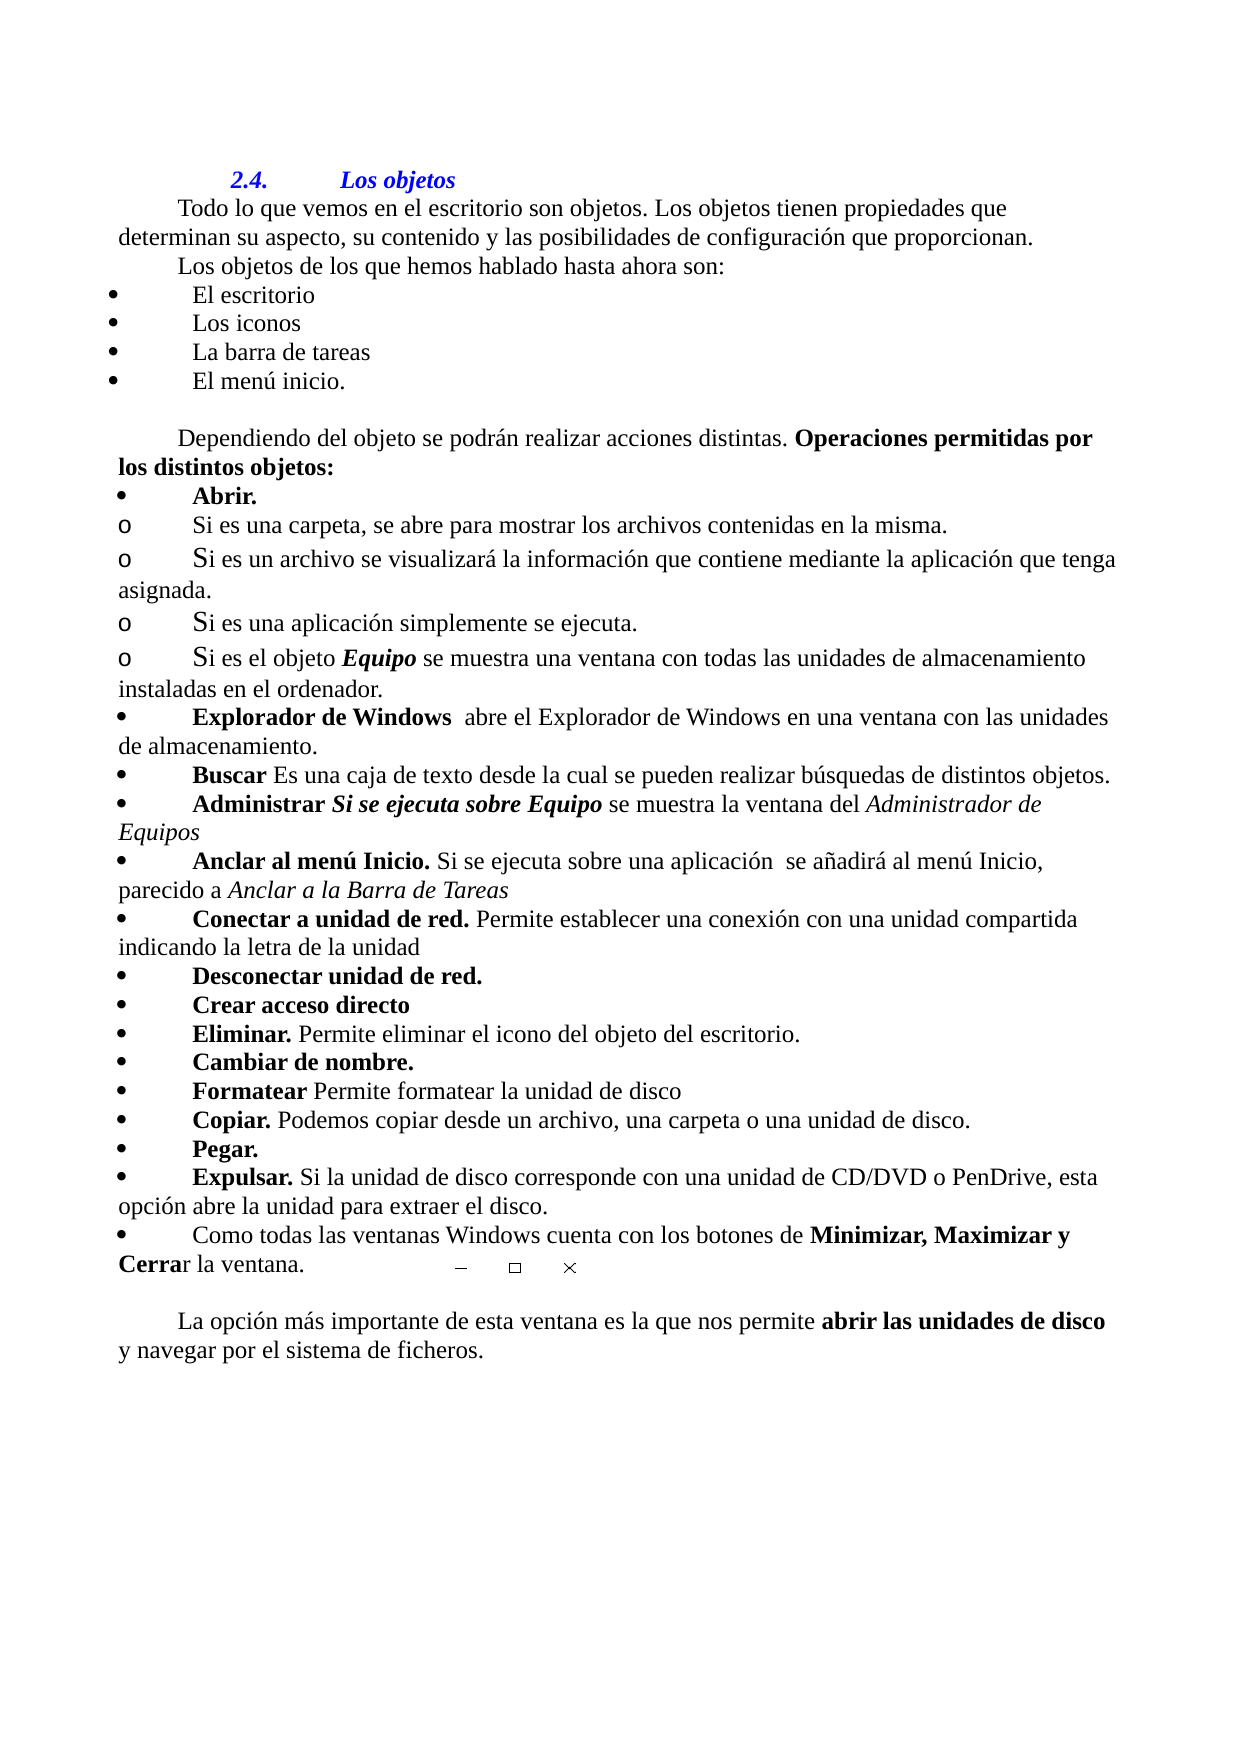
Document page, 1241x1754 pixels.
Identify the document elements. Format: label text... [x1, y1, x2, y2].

list Expulsar. Si la unidad de disco corresponde con una unidad de CD/DVD o PenDrive, esta opción abre la unidad para extraer el disco. [117, 1162, 1122, 1220]
list Administrar Si se ejecuta sobre Equipo se muestra la ventana del Administrador de Equipos [117, 789, 1122, 846]
text Dependiendo del objeto se podrán realizar acciones distintas. Operaciones permitidas por los distintos objetos: [118, 423, 1122, 481]
text Todo lo que vemos en el escritorio son objetos. Los objetos tienen propiedades que determinan su aspecto, su contenido y las posibilidades de configuración que proporcionan. [118, 193, 1122, 251]
list Abrir. [117, 481, 1122, 510]
list El menú inicio. [109, 366, 1122, 395]
list La barra de tareas [109, 337, 1122, 366]
list Si es el objeto Equipo se muestra una ventana con todas las unidades de almacenamiento instaladas en el ordenador. [117, 639, 1122, 702]
list Conectar a unidad de red. Permite establecer una conexión con una unidad compartida indicando la letra de la unidad [117, 904, 1122, 961]
list Explorador de Windows abre el Explorador de Windows en una ventana con las unidades de almacenamiento. [117, 702, 1122, 760]
list Si es un archivo se visualizará la información que contiene mediante la aplicación que tenga asignada. [117, 541, 1122, 604]
list Crear acceso directo [117, 990, 1122, 1019]
text Los objetos de los que hemos hablado hasta ahora son: [118, 251, 1122, 280]
list Los iconos [109, 308, 1122, 337]
list El escritorio [109, 280, 1122, 308]
list Si es una carpeta, se abre para mostrar los archivos contenidas en la misma. [117, 510, 1122, 541]
list Eliminar. Permite eliminar el icono del objeto del escritorio. [117, 1019, 1122, 1047]
picture [427, 1254, 594, 1280]
list Cambiar de nombre. [117, 1047, 1122, 1076]
list Pegar. [117, 1134, 1122, 1162]
list Anclar al menú Inicio. Si se ejecuta sobre una aplicación se añadirá al menú Inicio, parecido a Anclar a la Barra de Tareas [117, 846, 1122, 904]
list Copiar. Podemos copiar desde un archivo, una carpeta o una unidad de disco. [117, 1105, 1122, 1134]
list Formatear Permite formatear la unidad de disco [117, 1076, 1122, 1105]
subtitle Los objetos [231, 165, 1122, 193]
list Desconectar unidad de red. [117, 961, 1122, 990]
text La opción más importante de esta ventana es la que nos permite abrir las unidades de disco y navegar por el sistema de ficheros. [118, 1306, 1122, 1364]
list Si es una aplicación simplemente se ejecuta. [117, 604, 1122, 639]
list Buscar Es una caja de texto desde la cual se pueden realizar búsquedas de distintos objetos. [117, 760, 1122, 789]
list Como todas las ventanas Windows cuenta con los botones de Minimizar, Maximizar y Cerrar la ventana. [117, 1220, 1122, 1277]
